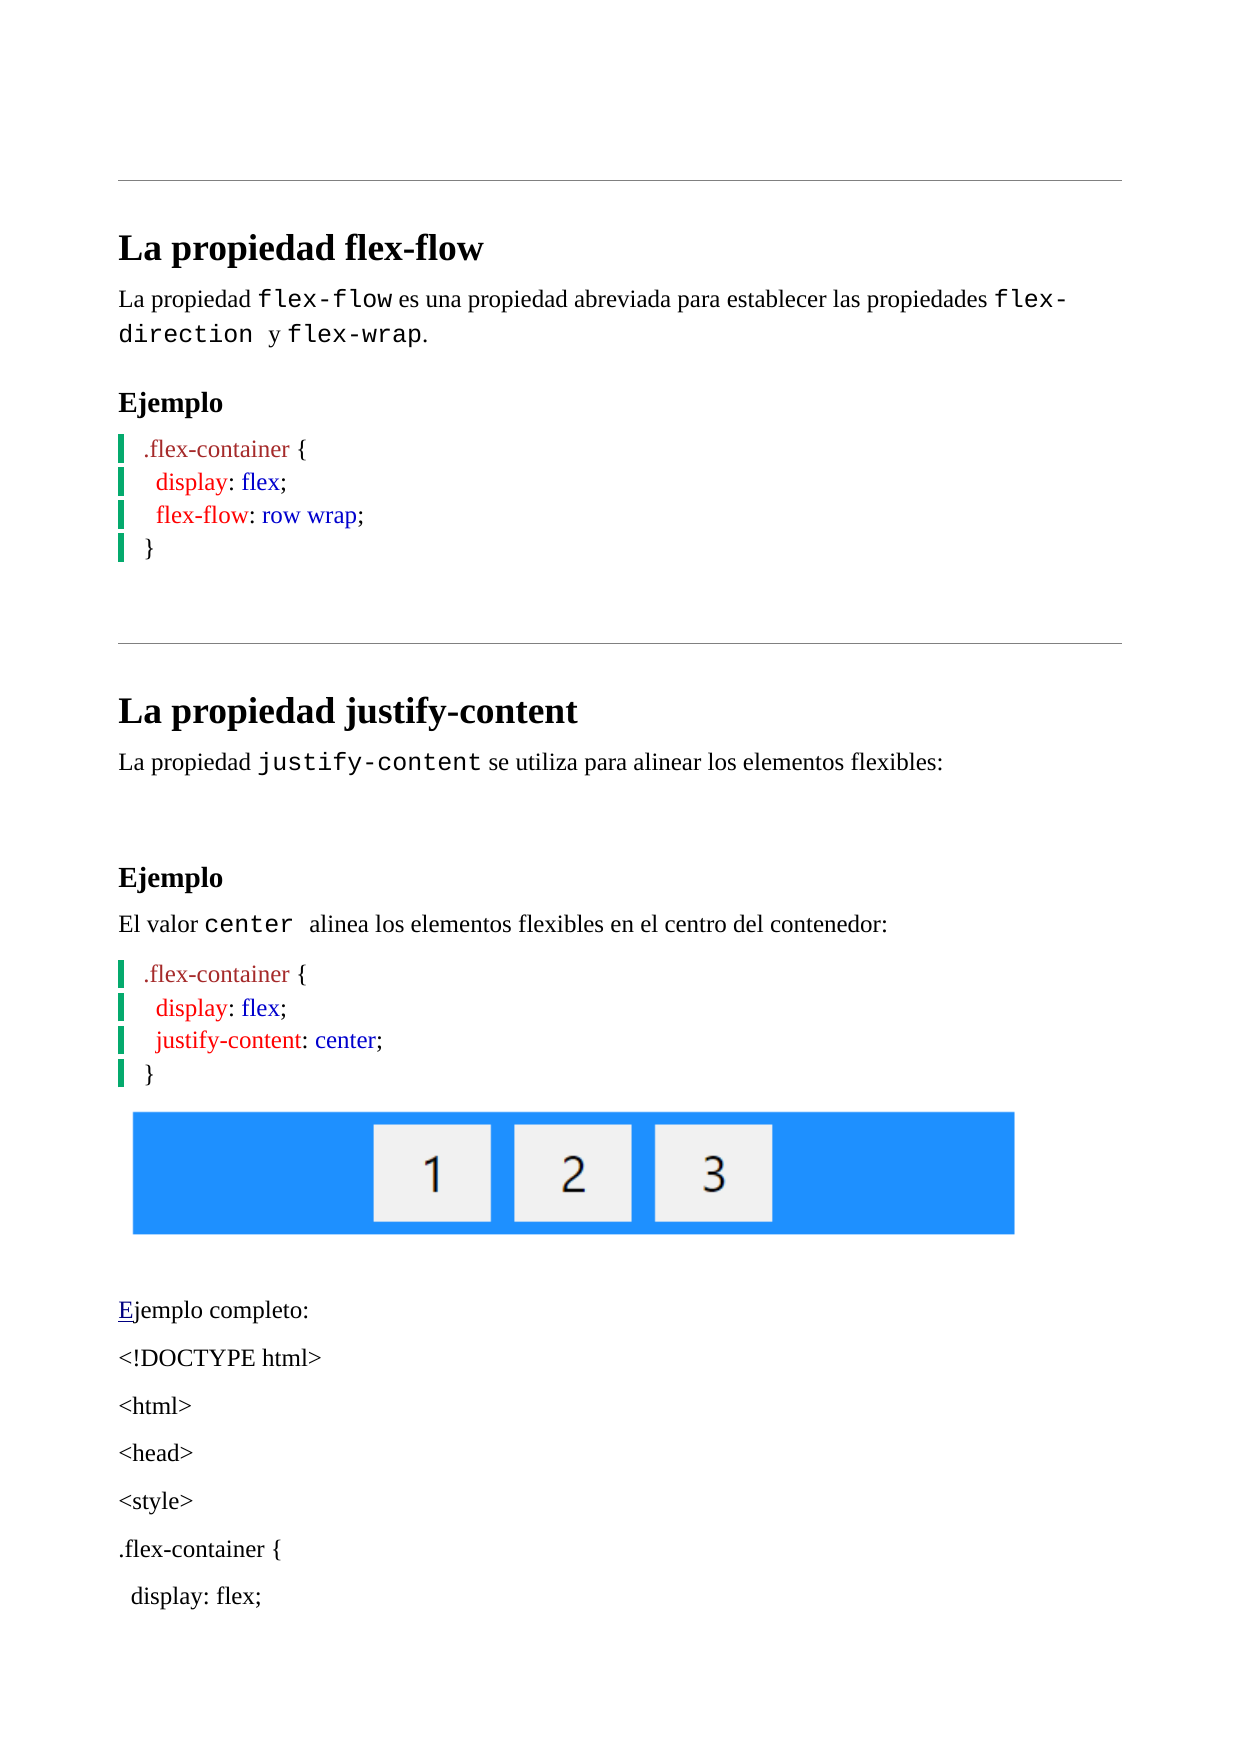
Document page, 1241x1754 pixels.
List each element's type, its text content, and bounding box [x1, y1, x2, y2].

text La propiedad flex-flow es una propiedad abreviada para establecer las propiedades flex-direction y flex-wrap. [118, 284, 1122, 350]
text <head> [118, 1438, 1122, 1467]
text .flex-container { display: flex; justify-content: center; } [118, 959, 1122, 1087]
text El valor center alinea los elementos flexibles en el centro del contenedor: [118, 909, 1122, 940]
subtitle La propiedad justify-content [118, 688, 1122, 732]
subtitle Ejemplo [118, 860, 1122, 894]
text La propiedad justify-content se utiliza para alinear los elementos flexibles: [118, 747, 1122, 778]
text <style> [118, 1486, 1122, 1515]
picture [127, 1106, 1032, 1244]
text <html> [118, 1391, 1122, 1419]
subtitle Ejemplo [118, 385, 1122, 419]
text display: flex; [118, 1581, 1122, 1610]
subtitle La propiedad flex-flow [118, 226, 1122, 269]
text <!DOCTYPE html> [118, 1343, 1122, 1372]
text .flex-container { [118, 1534, 1122, 1562]
text .flex-container { display: flex; flex-flow: row wrap; } [118, 434, 1122, 562]
text Ejemplo completo: [118, 1296, 1122, 1324]
